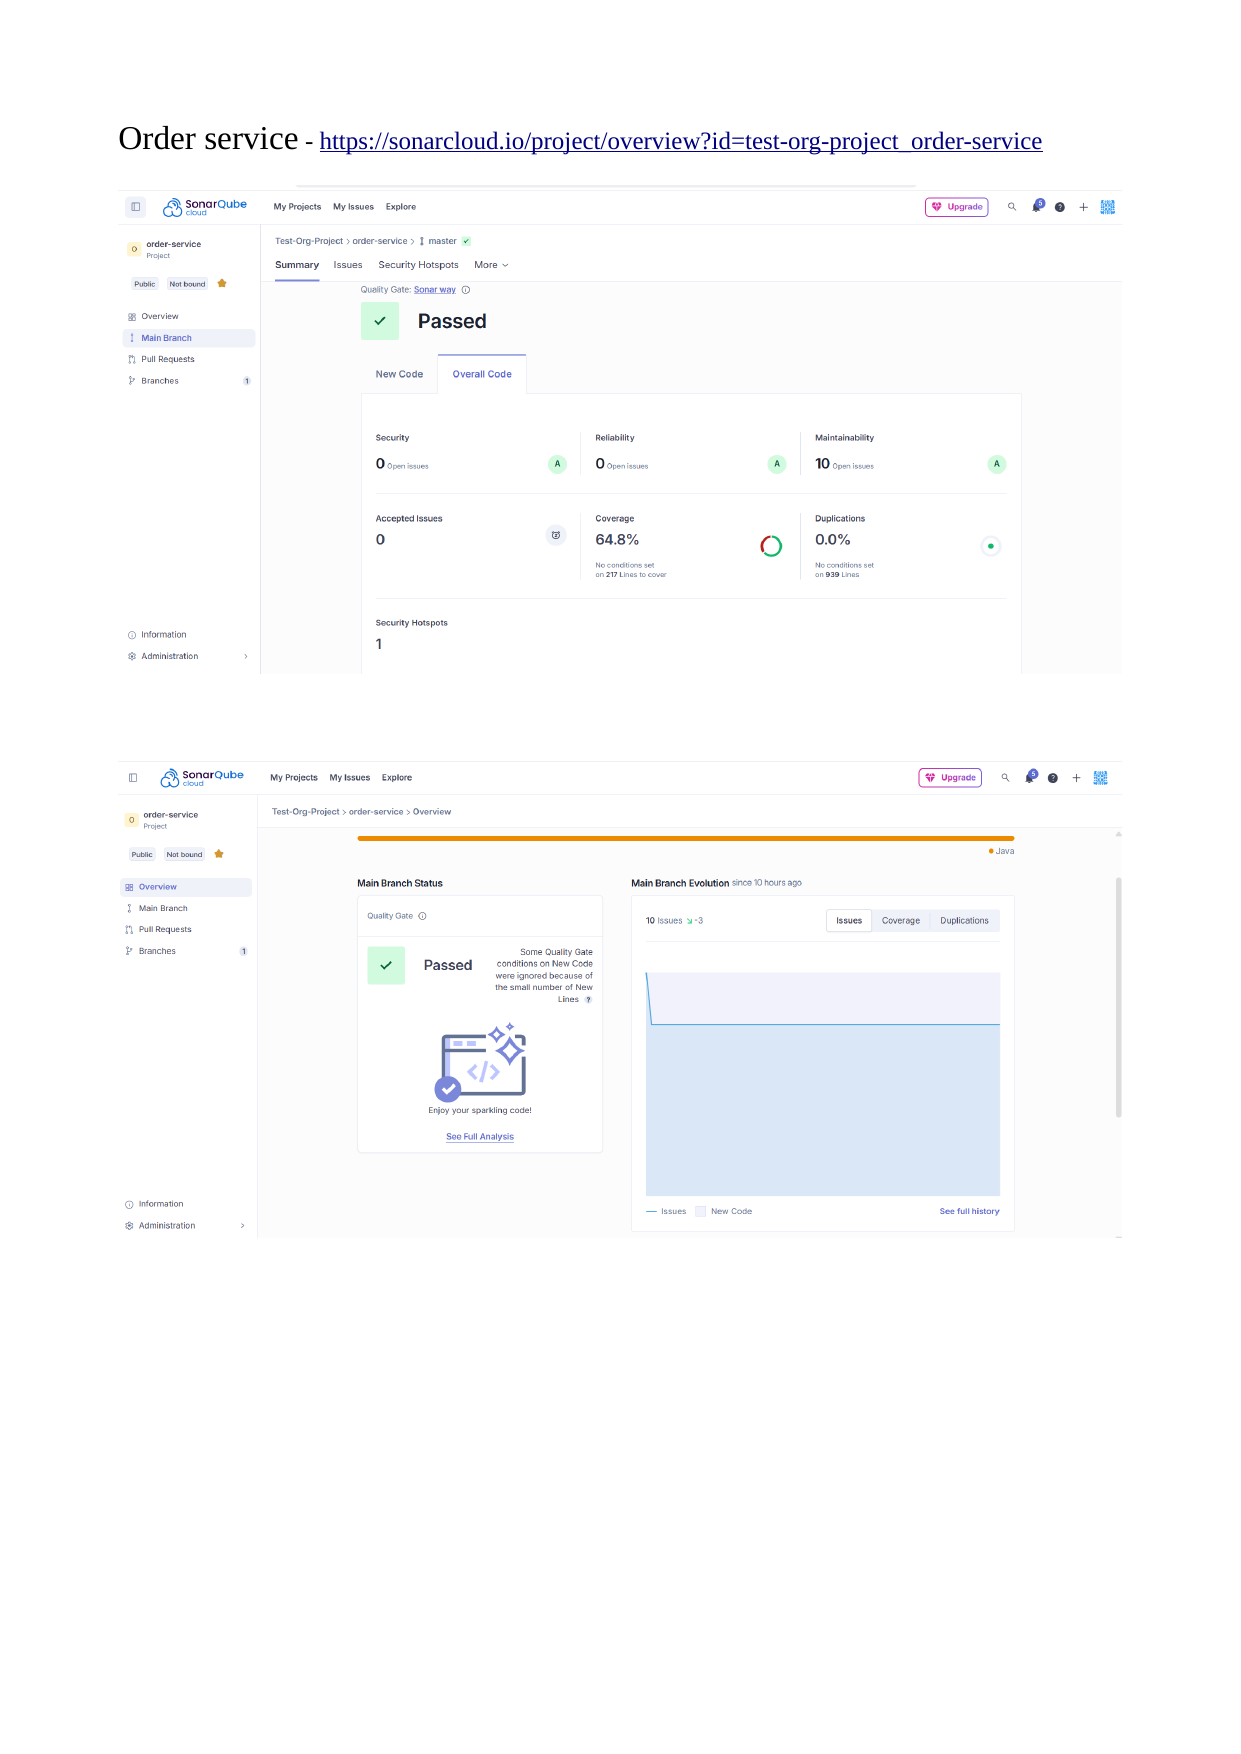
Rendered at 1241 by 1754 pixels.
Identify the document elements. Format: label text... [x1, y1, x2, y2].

picture [118, 760, 1123, 1238]
picture [118, 185, 1123, 674]
text Order service - https://sonarcloud.io/project/overview?id=test-org-project_order-service [118, 118, 1122, 156]
